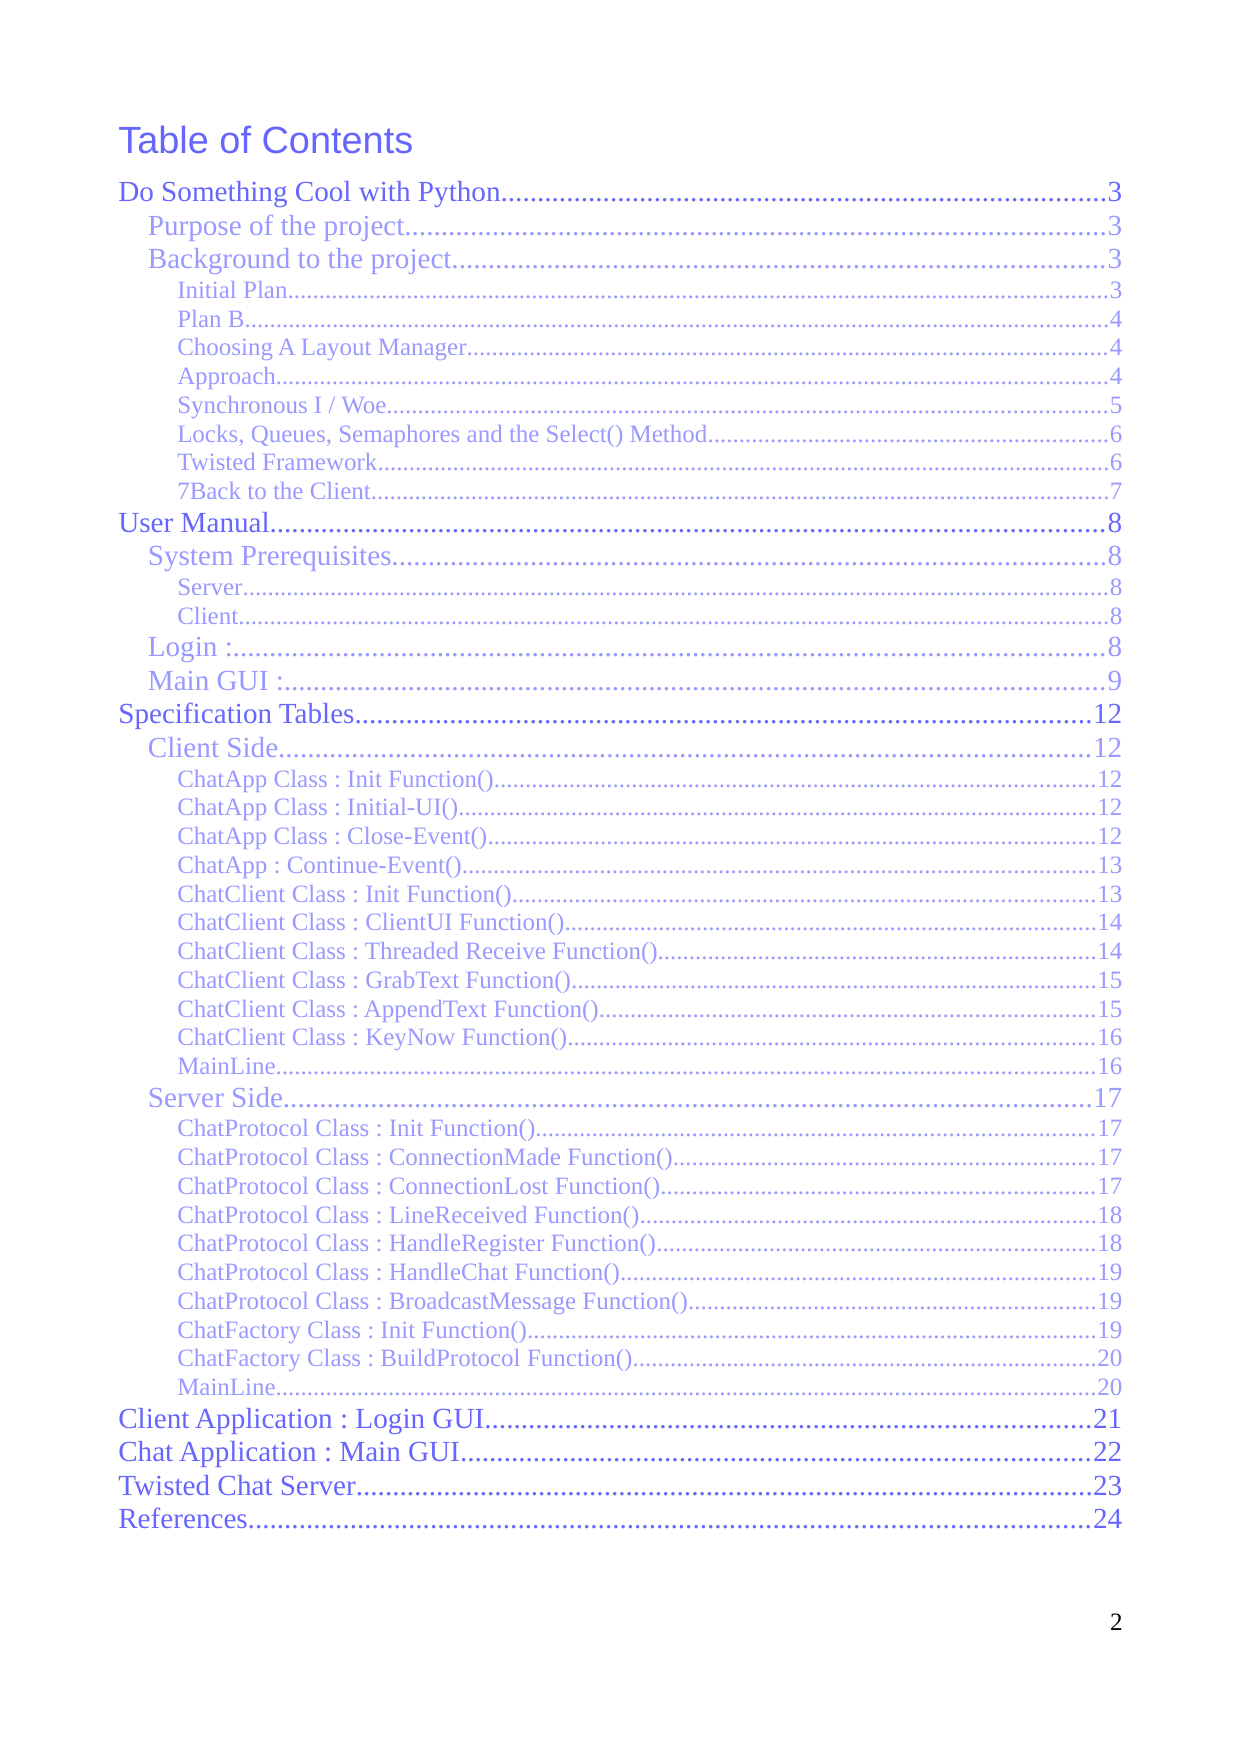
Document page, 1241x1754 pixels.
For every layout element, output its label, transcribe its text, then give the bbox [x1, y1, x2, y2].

text 7Back to the Client 7 [177, 476, 1122, 505]
text System Prerequisites 8 [148, 538, 1122, 572]
text User Manual 8 [118, 505, 1122, 538]
text ChatProtocol Class : ConnectionMade Function() 17 [177, 1142, 1122, 1171]
text Choosing A Layout Manager 4 [177, 332, 1122, 361]
text ChatProtocol Class : LineReceived Function() 18 [177, 1200, 1122, 1228]
text Twisted Framework 6 [177, 447, 1122, 476]
text MainLine 16 [177, 1051, 1122, 1080]
text Initial Plan 3 [177, 275, 1122, 304]
text Plan B 4 [177, 304, 1122, 332]
text Login : 8 [148, 629, 1122, 663]
text References 24 [118, 1502, 1122, 1535]
text Approach 4 [177, 361, 1122, 390]
text Background to the project 3 [148, 241, 1122, 275]
text Twisted Chat Server 23 [118, 1468, 1122, 1502]
text ChatClient Class : GrabText Function() 15 [177, 965, 1122, 994]
text Client Application : Login GUI 21 [118, 1401, 1122, 1434]
text Client 8 [177, 601, 1122, 629]
text ChatProtocol Class : ConnectionLost Function() 17 [177, 1171, 1122, 1200]
text ChatApp Class : Close-Event() 12 [177, 821, 1122, 850]
text Specification Tables 12 [118, 697, 1122, 730]
text Do Something Cool with Python 3 [118, 174, 1122, 208]
text ChatFactory Class : Init Function() 19 [177, 1315, 1122, 1343]
text ChatApp : Continue-Event() 13 [177, 850, 1122, 879]
subtitle Table of Contents [118, 118, 1122, 162]
text ChatClient Class : Init Function() 13 [177, 879, 1122, 907]
text ChatClient Class : AppendText Function() 15 [177, 994, 1122, 1022]
text ChatClient Class : ClientUI Function() 14 [177, 907, 1122, 936]
text Synchronous I / Woe 5 [177, 390, 1122, 419]
text ChatProtocol Class : Init Function() 17 [177, 1113, 1122, 1142]
text Purpose of the project 3 [148, 208, 1122, 241]
text ChatClient Class : KeyNow Function() 16 [177, 1022, 1122, 1051]
text ChatProtocol Class : BroadcastMessage Function() 19 [177, 1286, 1122, 1315]
text Main GUI : 9 [148, 663, 1122, 697]
text Locks, Queues, Semaphores and the Select() Method 6 [177, 419, 1122, 447]
text MainLine 20 [177, 1372, 1122, 1401]
text ChatProtocol Class : HandleRegister Function() 18 [177, 1228, 1122, 1257]
text Chat Application : Main GUI 22 [118, 1434, 1122, 1468]
text Server Side 17 [148, 1080, 1122, 1113]
text ChatProtocol Class : HandleChat Function() 19 [177, 1257, 1122, 1286]
text Server 8 [177, 572, 1122, 601]
text ChatApp Class : Initial-UI() 12 [177, 792, 1122, 821]
text ChatFactory Class : BuildProtocol Function() 20 [177, 1343, 1122, 1372]
text Client Side 12 [148, 730, 1122, 764]
text ChatApp Class : Init Function() 12 [177, 764, 1122, 792]
text ChatClient Class : Threaded Receive Function() 14 [177, 936, 1122, 965]
